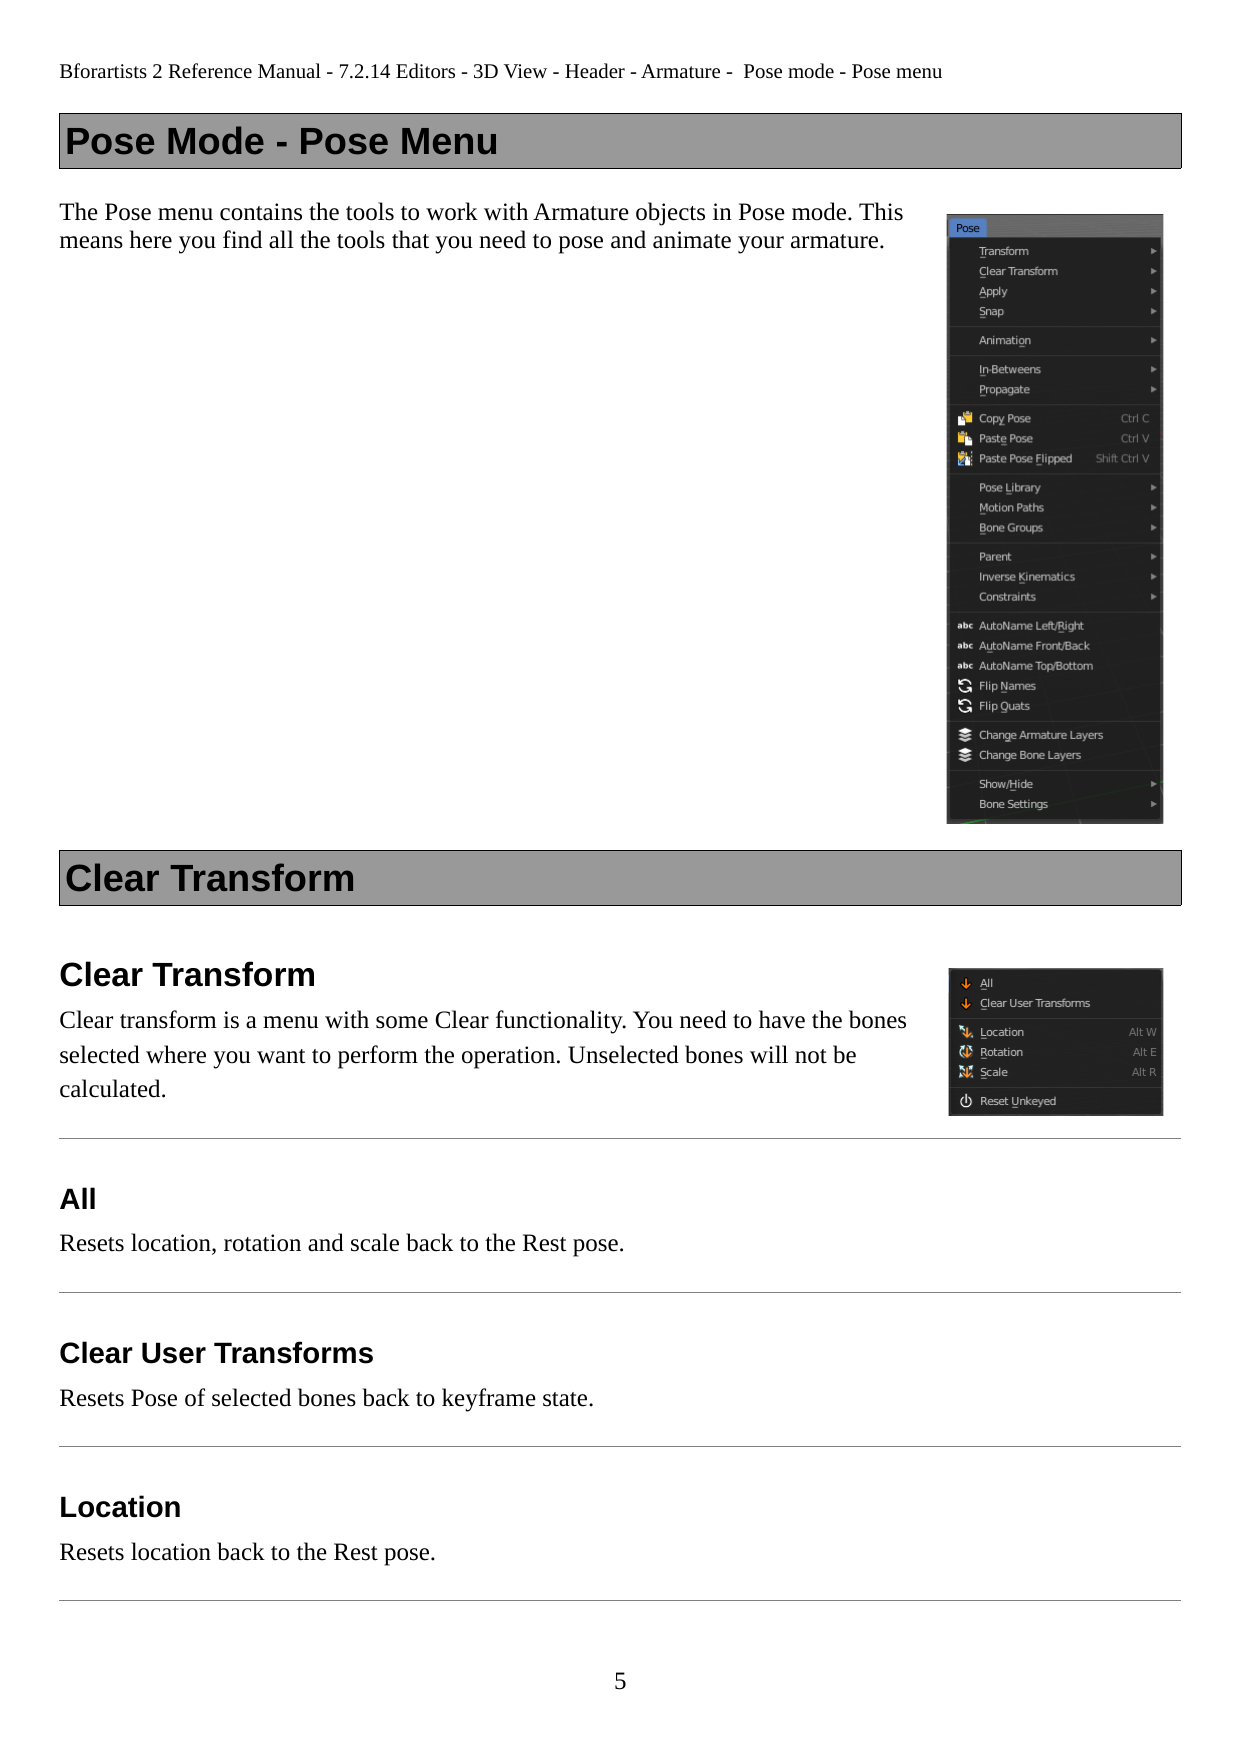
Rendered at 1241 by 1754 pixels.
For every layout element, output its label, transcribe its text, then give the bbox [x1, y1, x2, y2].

text Clear transform is a menu with some Clear functionality. You need to have the bones selected where you want to perform the operation. Unselected bones will not be calculated. [59, 1006, 948, 1103]
text Resets location back to the Rest pose. [59, 1537, 1181, 1565]
subtitle Location [59, 1490, 1181, 1524]
text Resets location, rotation and scale back to the Rest pose. [59, 1228, 1181, 1257]
table_header Pose Mode - Pose Menu [60, 114, 1181, 168]
picture [948, 968, 1164, 1116]
table_header Clear Transform [60, 851, 1181, 905]
text Resets Pose of selected bones back to keyframe state. [59, 1383, 1181, 1411]
subtitle All [59, 1182, 1181, 1216]
picture [946, 214, 1164, 824]
subtitle Clear Transform [59, 954, 1181, 993]
subtitle Clear User Transforms [59, 1336, 1181, 1370]
text The Pose menu contains the tools to work with Armature objects in Pose mode. This means here you find all the tools that you need to pose and animate your armature. [59, 197, 1181, 254]
